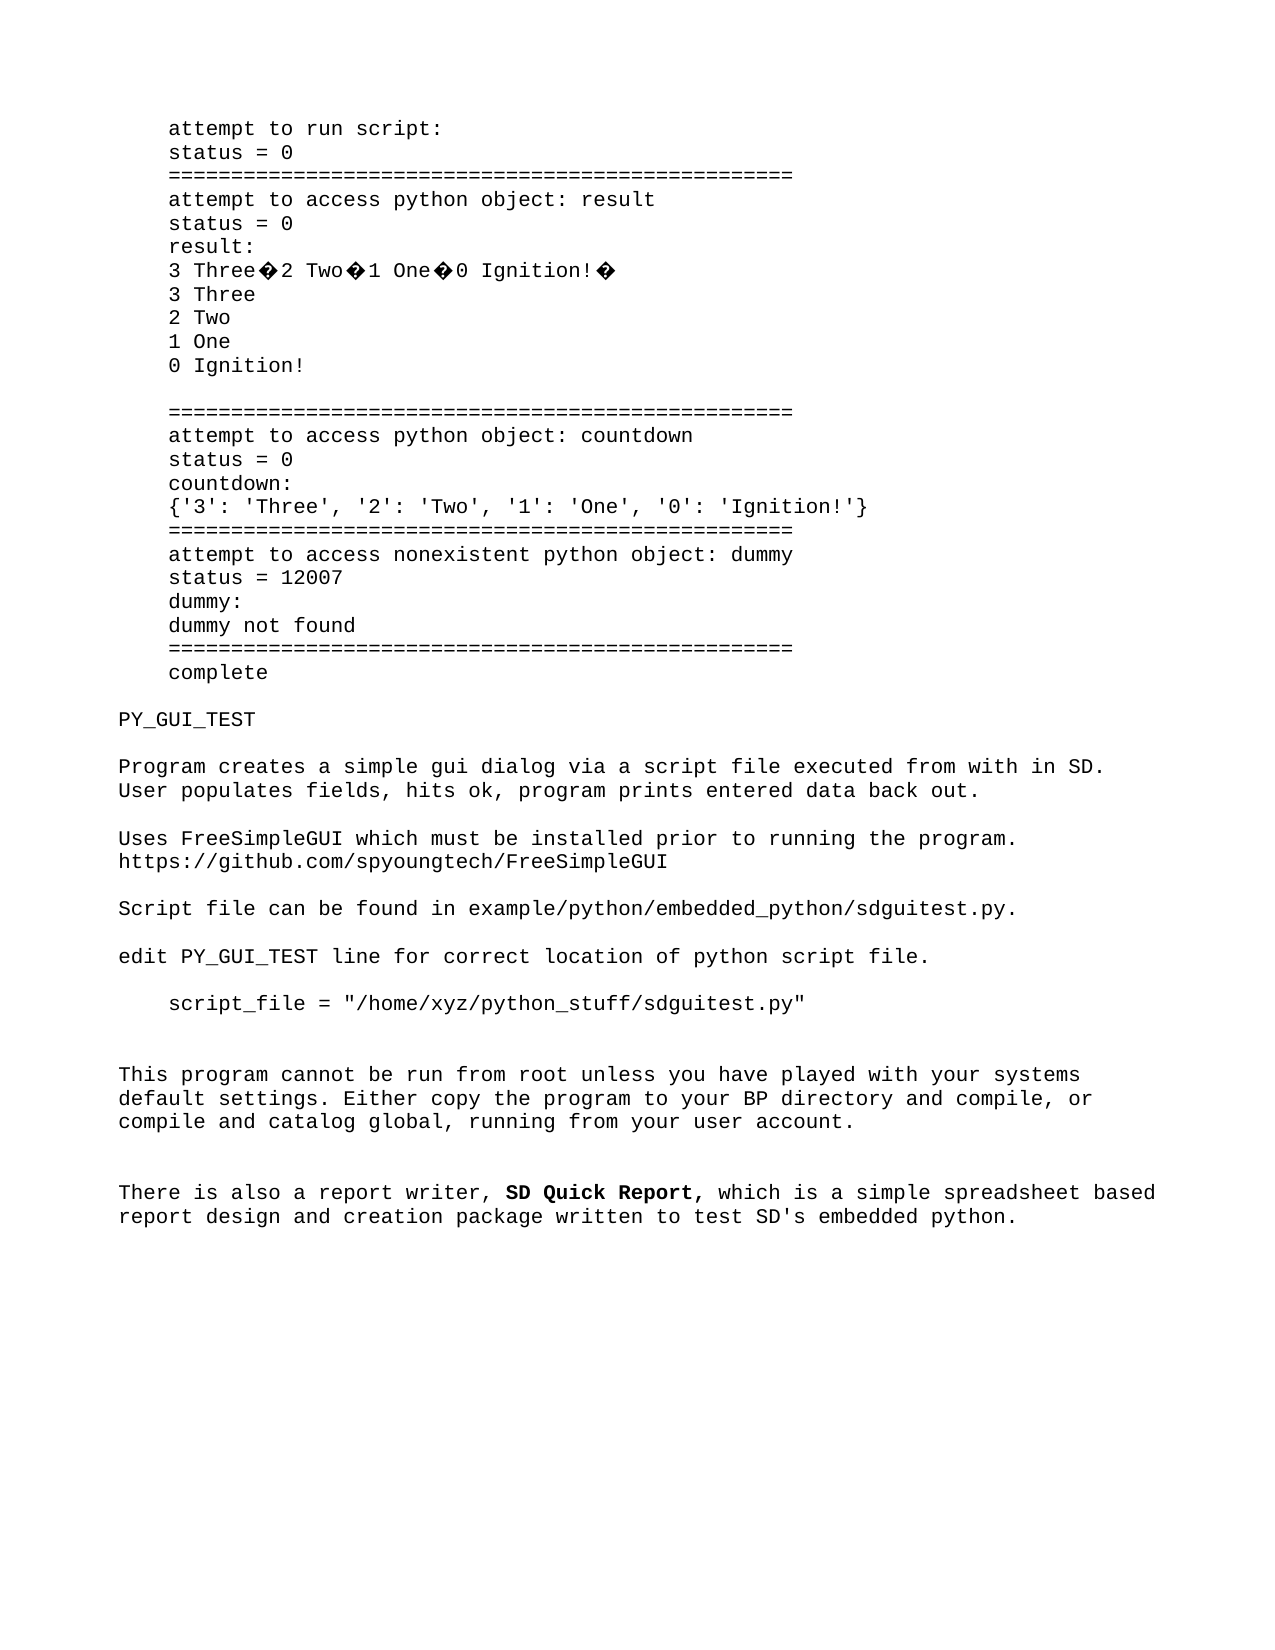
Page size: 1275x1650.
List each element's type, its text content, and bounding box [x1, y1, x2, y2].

text 2 Two [118, 307, 1157, 331]
text 3 Three�2 Two�1 One�0 Ignition!� [118, 260, 1157, 284]
text {'3': 'Three', '2': 'Two', '1': 'One', '0': 'Ignition!'} [118, 496, 1157, 520]
text https://github.com/spyoungtech/FreeSimpleGUI [118, 851, 1157, 875]
text 1 One [118, 331, 1157, 354]
text ================================================== [118, 165, 1157, 189]
text complete [118, 662, 1157, 686]
text attempt to access python object: countdown [118, 426, 1157, 449]
text ================================================== [118, 638, 1157, 662]
text script_file = "/home/xyz/python_stuff/sdguitest.py" [118, 993, 1157, 1017]
text edit PY_GUI_TEST line for correct location of python script file. [118, 946, 1157, 969]
text status = 0 [118, 142, 1157, 165]
text result: [118, 236, 1157, 260]
text This program cannot be run from root unless you have played with your systems default settings. Either copy the program to your BP directory and compile, or compile and catalog global, running from your user account. [118, 1064, 1157, 1135]
text attempt to access python object: result [118, 189, 1157, 213]
text User populates fields, hits ok, program prints entered data back out. [118, 780, 1157, 804]
text There is also a report writer, SD Quick Report, which is a simple spreadsheet based report design and creation package written to test SD's embedded python. [118, 1182, 1157, 1229]
text Script file can be found in example/python/embedded_python/sdguitest.py. [118, 898, 1157, 922]
text ================================================== [118, 520, 1157, 544]
text attempt to run script: [118, 118, 1157, 142]
text status = 12007 [118, 567, 1157, 591]
text 0 Ignition! [118, 354, 1157, 378]
text status = 0 [118, 449, 1157, 473]
text PY_GUI_TEST [118, 709, 1157, 733]
text Program creates a simple gui dialog via a script file executed from with in SD. [118, 757, 1157, 780]
text 3 Three [118, 284, 1157, 307]
text countdown: [118, 473, 1157, 496]
text ================================================== [118, 402, 1157, 426]
text status = 0 [118, 213, 1157, 236]
text dummy not found [118, 615, 1157, 638]
text dummy: [118, 591, 1157, 615]
text attempt to access nonexistent python object: dummy [118, 544, 1157, 567]
text Uses FreeSimpleGUI which must be installed prior to running the program. [118, 827, 1157, 851]
